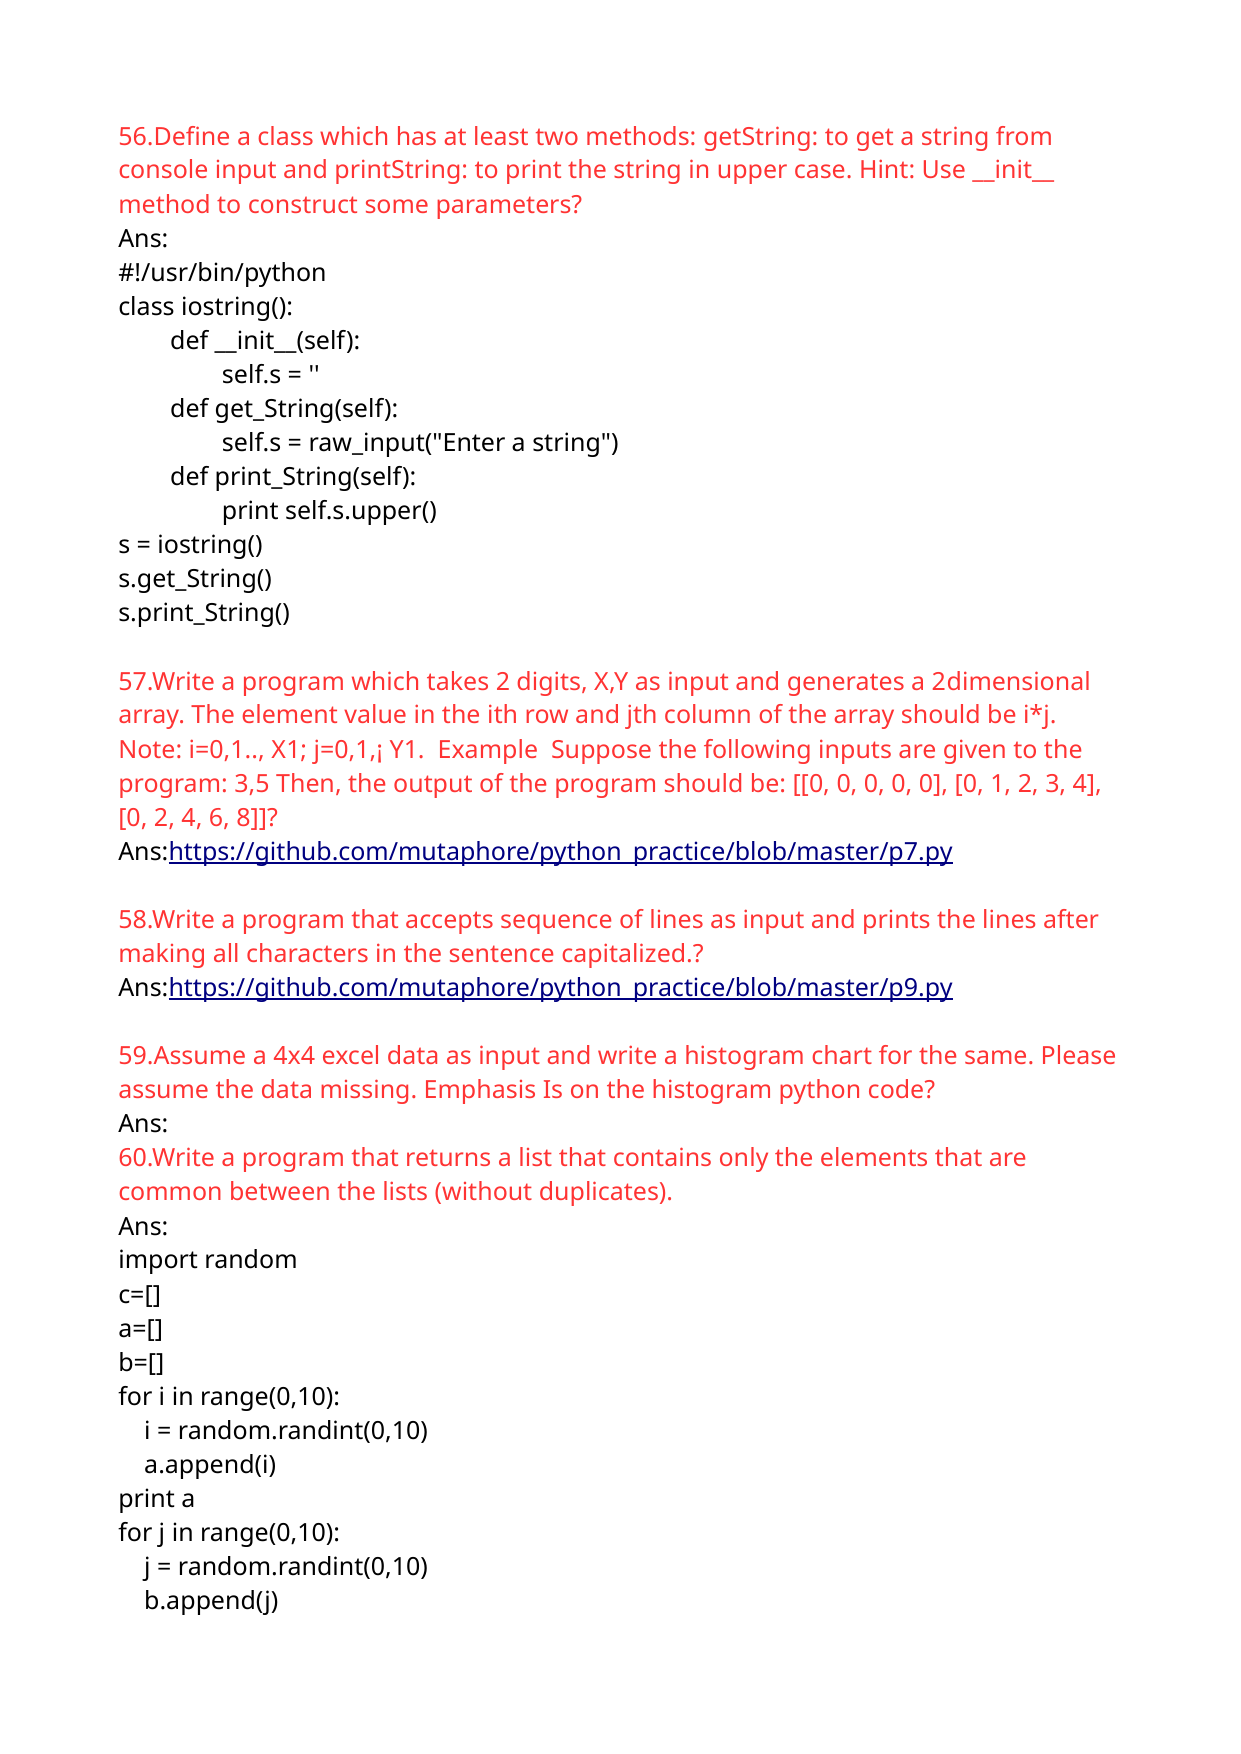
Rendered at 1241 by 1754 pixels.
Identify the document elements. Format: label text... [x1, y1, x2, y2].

text #!/usr/bin/python [118, 254, 1122, 288]
text for i in range(0,10): [118, 1378, 1122, 1412]
text s.print_String() [118, 595, 1122, 629]
text def print_String(self): [118, 459, 1122, 493]
text for j in range(0,10): [118, 1515, 1122, 1549]
text Ans: [118, 1208, 1122, 1242]
text a.append(i) [118, 1447, 1122, 1481]
text 58.Write a program that accepts sequence of lines as input and prints the lines after making all characters in the sentence capitalized.? [118, 902, 1122, 970]
text b=[] [118, 1344, 1122, 1378]
text print a [118, 1481, 1122, 1515]
text self.s = '' [118, 357, 1122, 391]
text b.append(j) [118, 1583, 1122, 1617]
text j = random.randint(0,10) [118, 1549, 1122, 1583]
text s = iostring() [118, 527, 1122, 561]
text Ans:https://github.com/mutaphore/python_practice/blob/master/p9.py [118, 970, 1122, 1004]
text Ans:https://github.com/mutaphore/python_practice/blob/master/p7.py [118, 833, 1122, 867]
text c=[] [118, 1276, 1122, 1310]
text s.get_String() [118, 561, 1122, 595]
text Ans: [118, 1106, 1122, 1140]
text Ans: [118, 220, 1122, 254]
text def get_String(self): [118, 391, 1122, 425]
text print self.s.upper() [118, 493, 1122, 527]
text a=[] [118, 1310, 1122, 1344]
text self.s = raw_input("Enter a string") [118, 425, 1122, 459]
text 59.Assume a 4x4 excel data as input and write a histogram chart for the same. Please assume the data missing. Emphasis Is on the histogram python code? [118, 1038, 1122, 1106]
text class iostring(): [118, 288, 1122, 322]
text import random [118, 1242, 1122, 1276]
text i = random.randint(0,10) [118, 1412, 1122, 1447]
text 57.Write a program which takes 2 digits, X,Y as input and generates a 2­dimensional array. The element value in the i­th row and j­th column of the array should be i*j. Note: i=0,1.., X­1; j=0,1,¡ Y­1. Example Suppose the following inputs are given to the program: 3,5 Then, the output of the program should be: [[0, 0, 0, 0, 0], [0, 1, 2, 3, 4], [0, 2, 4, 6, 8]]? [118, 663, 1122, 833]
text 60.Write a program that returns a list that contains only the elements that are common between the lists (without duplicates). [118, 1140, 1122, 1208]
text 56.Define a class which has at least two methods: getString: to get a string from console input and printString: to print the string in upper case. Hint: Use __init__ method to construct some parameters? [118, 118, 1122, 220]
text def __init__(self): [118, 322, 1122, 357]
